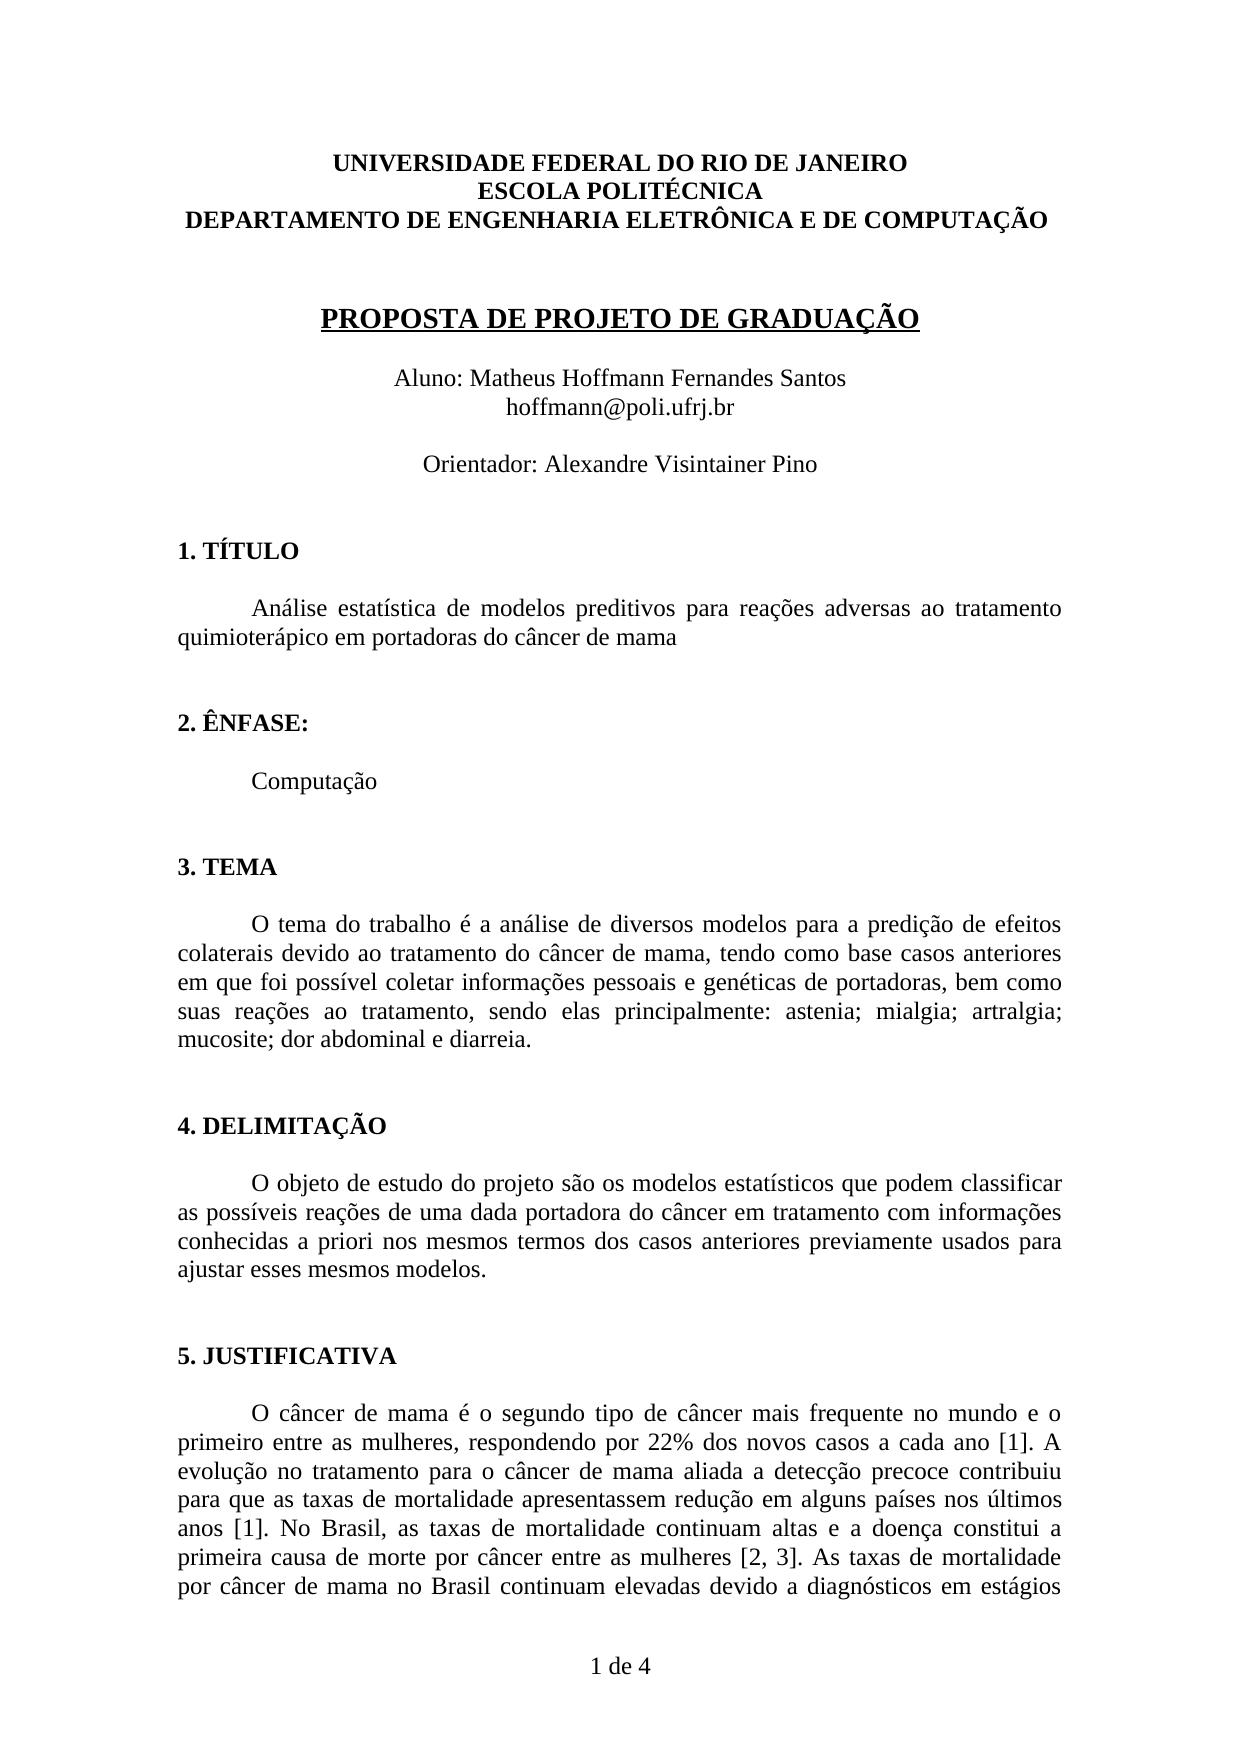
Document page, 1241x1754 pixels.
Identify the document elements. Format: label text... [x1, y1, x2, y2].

text DEPARTAMENTO DE ENGENHARIA ELETRÔNICA E DE COMPUTAÇÃO [177, 205, 1063, 234]
text O câncer de mama é o segundo tipo de câncer mais frequente no mundo e o primeiro entre as mulheres, respondendo por 22% dos novos casos a cada ano [1]. A evolução no tratamento para o câncer de mama aliada a detecção precoce contribuiu para que as taxas de mortalidade apresentassem redução em alguns países nos últimos anos [1]. No Brasil, as taxas de mortalidade continuam altas e a doença constitui a primeira causa de morte por câncer entre as mulheres [2, 3]. As taxas de mortalidade por câncer de mama no Brasil continuam elevadas devido a diagnósticos em estágios [177, 1398, 1063, 1599]
text ESCOLA POLITÉCNICA [177, 176, 1063, 205]
text Orientador: Alexandre Visintainer Pino [177, 449, 1063, 478]
text UNIVERSIDADE FEDERAL DO RIO DE JANEIRO [177, 148, 1063, 176]
text Computação [177, 766, 1063, 794]
text O objeto de estudo do projeto são os modelos estatísticos que podem classificar as possíveis reações de uma dada portadora do câncer em tratamento com informações conhecidas a priori nos mesmos termos dos casos anteriores previamente usados para ajustar esses mesmos modelos. [177, 1168, 1063, 1283]
text 2. ÊNFASE: [177, 708, 1063, 737]
text O tema do trabalho é a análise de diversos modelos para a predição de efeitos colaterais devido ao tratamento do câncer de mama, tendo como base casos anteriores em que foi possível coletar informações pessoais e genéticas de portadoras, bem como suas reações ao tratamento, sendo elas principalmente: astenia; mialgia; artralgia; mucosite; dor abdominal e diarreia. [177, 909, 1063, 1053]
text 3. TEMA [177, 852, 1063, 881]
text hoffmann@poli.ufrj.br [177, 392, 1063, 421]
text 4. DELIMITAÇÃO [177, 1111, 1063, 1139]
text 5. JUSTIFICATIVA [177, 1341, 1063, 1369]
text PROPOSTA DE PROJETO DE GRADUAÇÃO [177, 301, 1063, 334]
text 1. TÍTULO [177, 536, 1063, 564]
text Aluno: Matheus Hoffmann Fernandes Santos [177, 363, 1063, 392]
text Análise estatística de modelos preditivos para reações adversas ao tratamento quimioterápico em portadoras do câncer de mama [177, 593, 1063, 651]
